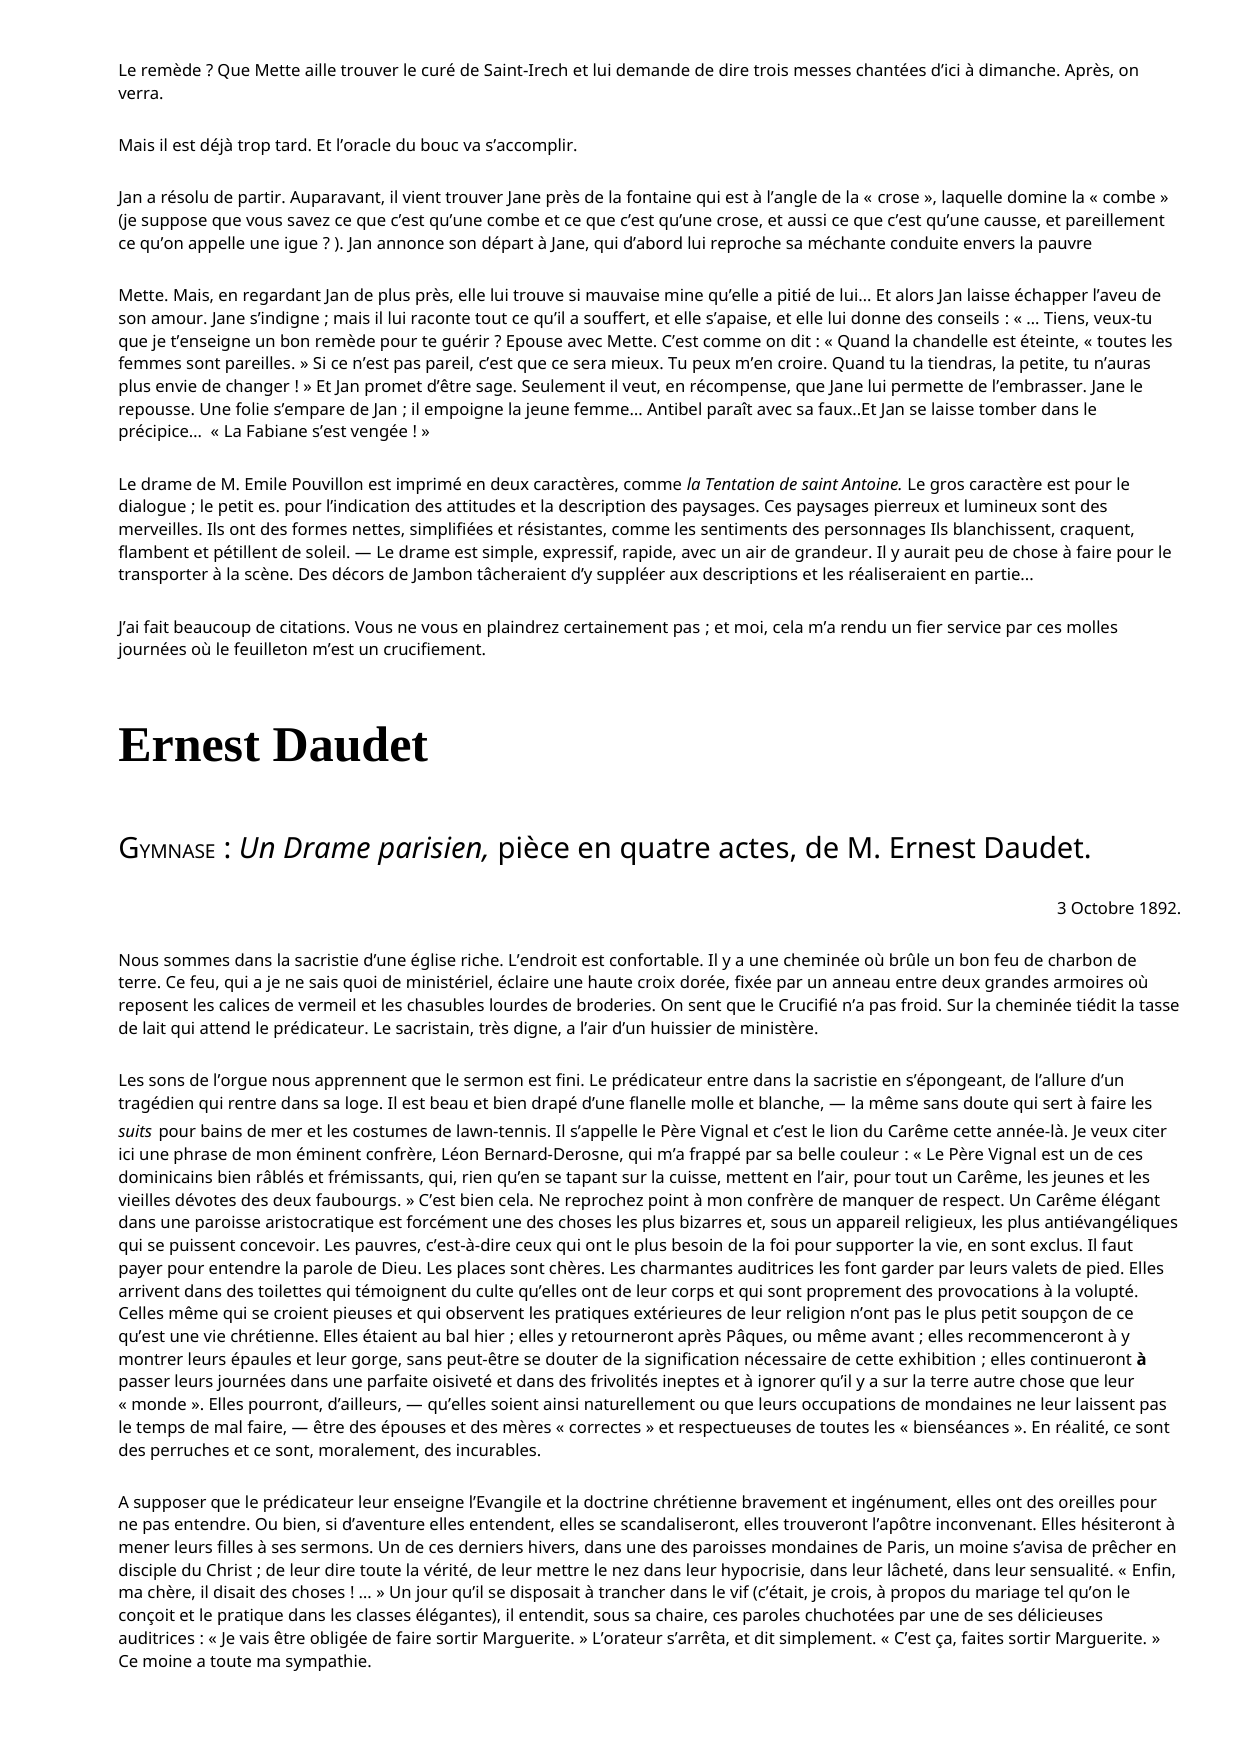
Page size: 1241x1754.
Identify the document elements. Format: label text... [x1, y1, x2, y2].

subtitle Gymnase : Un Drame parisien, pièce en quatre actes, de M. Ernest Daudet. [118, 827, 1181, 867]
text Nous sommes dans la sacristie d’une église riche. L’endroit est confortable. Il y a une cheminée où brûle un bon feu de charbon de terre. Ce feu, qui a je ne sais quoi de ministériel, éclaire une haute croix dorée, fixée par un anneau entre deux grandes armoires où reposent les calices de vermeil et les chasubles lourdes de broderies. On sent que le Crucifié n’a pas froid. Sur la cheminée tiédit la tasse de lait qui attend le prédicateur. Le sacristain, très digne, a l’air d’un huissier de ministère. [118, 948, 1181, 1039]
text Le remède ? Que Mette aille trouver le curé de Saint-Irech et lui demande de dire trois messes chantées d’ici à dimanche. Après, on verra. [118, 59, 1181, 104]
text Mais il est déjà trop tard. Et l’oracle du bouc va s’accomplir. [118, 134, 1181, 157]
text Jan a résolu de partir. Auparavant, il vient trouver Jane près de la fontaine qui est à l’angle de la « crose », laquelle domine la « combe » (je suppose que vous savez ce que c’est qu’une combe et ce que c’est qu’une crose, et aussi ce que c’est qu’une causse, et pareillement ce qu’on appelle une igue ? ). Jan annonce son départ à Jane, qui d’abord lui reproche sa méchante conduite envers la pauvre [118, 186, 1181, 254]
text 3 Octobre 1892. [118, 896, 1181, 919]
text Le drame de M. Emile Pouvillon est imprimé en deux caractères, comme la Tentation de saint Antoine. Le gros caractère est pour le dialogue ; le petit es. pour l’indication des attitudes et la description des paysages. Ces paysages pierreux et lumineux sont des merveilles. Ils ont des formes nettes, simplifiées et résistantes, comme les sentiments des personnages Ils blanchissent, craquent, flambent et pétillent de soleil. — Le drame est simple, expressif, rapide, avec un air de grandeur. Il y aurait peu de chose à faire pour le transporter à la scène. Des décors de Jambon tâcheraient d’y suppléer aux descriptions et les réaliseraient en partie... [118, 472, 1181, 586]
text Mette. Mais, en regardant Jan de plus près, elle lui trouve si mauvaise mine qu’elle a pitié de lui… Et alors Jan laisse échapper l’aveu de son amour. Jane s’indigne ; mais il lui raconte tout ce qu’il a souffert, et elle s’apaise, et elle lui donne des conseils : « … Tiens, veux-tu que je t’enseigne un bon remède pour te guérir ? Epouse avec Mette. C’est comme on dit : « Quand la chandelle est éteinte, « toutes les femmes sont pareilles. » Si ce n’est pas pareil, c’est que ce sera mieux. Tu peux m’en croire. Quand tu la tiendras, la petite, tu n’auras plus envie de changer ! » Et Jan promet d’être sage. Seulement il veut, en récompense, que Jane lui permette de l’embrasser. Jane le repousse. Une folie s’empare de Jan ; il empoigne la jeune femme… Antibel paraît avec sa faux..Et Jan se laisse tomber dans le précipice… « La Fabiane s’est vengée ! » [118, 284, 1181, 443]
text A supposer que le prédicateur leur enseigne l’Evangile et la doctrine chrétienne bravement et ingénument, elles ont des oreilles pour ne pas entendre. Ou bien, si d’aventure elles entendent, elles se scandaliseront, elles trouveront l’apôtre inconvenant. Elles hésiteront à mener leurs filles à ses sermons. Un de ces derniers hivers, dans une des paroisses mondaines de Paris, un moine s’avisa de prêcher en disciple du Christ ; de leur dire toute la vérité, de leur mettre le nez dans leur hypocrisie, dans leur lâcheté, dans leur sensualité. « Enfin, ma chère, il disait des choses ! … » Un jour qu’il se disposait à trancher dans le vif (c’était, je crois, à propos du mariage tel qu’on le conçoit et le pratique dans les classes élégantes), il entendit, sous sa chaire, ces paroles chuchotées par une de ses délicieuses auditrices : « Je vais être obligée de faire sortir Marguerite. » L’orateur s’arrêta, et dit simplement. « C’est ça, faites sortir Marguerite. » Ce moine a toute ma sympathie. [118, 1490, 1181, 1672]
subtitle ERNEST DAUDET [118, 715, 1181, 773]
text Les sons de l’orgue nous apprennent que le sermon est fini. Le prédicateur entre dans la sacristie en s’épongeant, de l’allure d’un tragédien qui rentre dans sa loge. Il est beau et bien drapé d’une flanelle molle et blanche, — la même sans doute qui sert à faire les suits pour bains de mer et les costumes de lawn-tennis. Il s’appelle le Père Vignal et c’est le lion du Carême cette année-là. Je veux citer ici une phrase de mon éminent confrère, Léon Bernard-Derosne, qui m’a frappé par sa belle couleur : « Le Père Vignal est un de ces dominicains bien râblés et frémissants, qui, rien qu’en se tapant sur la cuisse, mettent en l’air, pour tout un Carême, les jeunes et les vieilles dévotes des deux faubourgs. » C’est bien cela. Ne reprochez point à mon confrère de manquer de respect. Un Carême élégant dans une paroisse aristocratique est forcément une des choses les plus bizarres et, sous un appareil religieux, les plus antiévangéliques qui se puissent concevoir. Les pauvres, c’est-à-dire ceux qui ont le plus besoin de la foi pour supporter la vie, en sont exclus. Il faut payer pour entendre la parole de Dieu. Les places sont chères. Les charmantes auditrices les font garder par leurs valets de pied. Elles arrivent dans des toilettes qui témoignent du culte qu’elles ont de leur corps et qui sont proprement des provocations à la volupté. Celles même qui se croient pieuses et qui observent les pratiques extérieures de leur religion n’ont pas le plus petit soupçon de ce qu’est une vie chrétienne. Elles étaient au bal hier ; elles y retourneront après Pâques, ou même avant ; elles recommenceront à y montrer leurs épaules et leur gorge, sans peut-être se douter de la signification nécessaire de cette exhibition ; elles continueront à passer leurs journées dans une parfaite oisiveté et dans des frivolités ineptes et à ignorer qu’il y a sur la terre autre chose que leur « monde ». Elles pourront, d’ailleurs, — qu’elles soient ainsi naturellement ou que leurs occupations de mondaines ne leur laissent pas le temps de mal faire, — être des épouses et des mères « correctes » et respectueuses de toutes les « bienséances ». En réalité, ce sont des perruches et ce sont, moralement, des incurables. [118, 1069, 1181, 1461]
text J’ai fait beaucoup de citations. Vous ne vous en plaindrez certainement pas ; et moi, cela m’a rendu un fier service par ces molles journées où le feuilleton m’est un crucifiement. [118, 615, 1181, 661]
